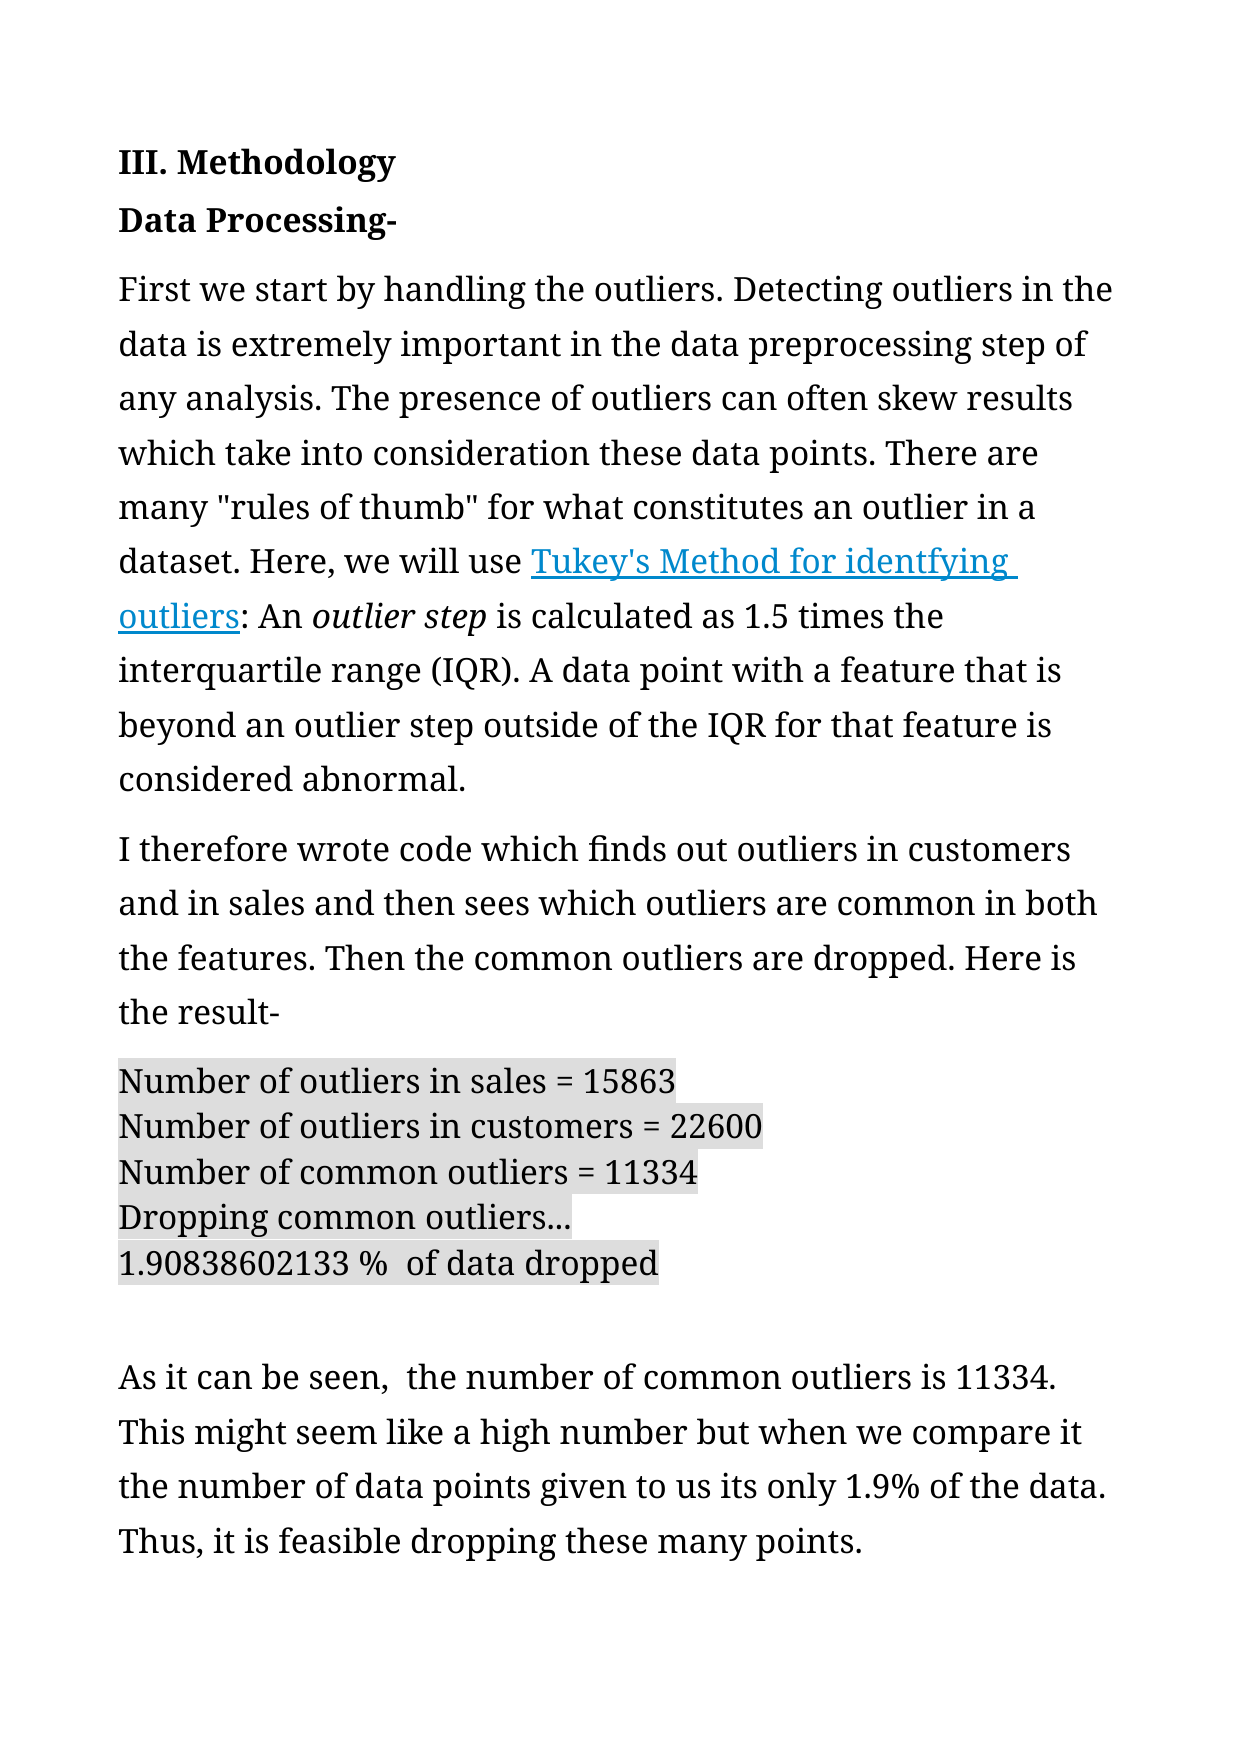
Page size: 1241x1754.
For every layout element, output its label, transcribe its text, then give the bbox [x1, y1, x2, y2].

text Data Processing- [118, 197, 1122, 242]
text 1.90838602133 % of data dropped [118, 1239, 1122, 1285]
subtitle III. Methodology [118, 139, 1122, 184]
text Number of outliers in sales = 15863 [118, 1058, 1122, 1103]
text Number of outliers in customers = 22600 [118, 1103, 1122, 1149]
text As it can be seen, the number of common outliers is 11334. This might seem like a high number but when we compare it the number of data points given to us its only 1.9% of the data. Thus, it is feasible dropping these many points. [118, 1354, 1122, 1563]
text Number of common outliers = 11334 [118, 1149, 1122, 1194]
text Dropping common outliers... [118, 1194, 1122, 1239]
text I therefore wrote code which finds out outliers in customers and in sales and then sees which outliers are common in both the features. Then the common outliers are dropped. Here is the result- [118, 825, 1122, 1034]
text First we start by handling the outliers. Detecting outliers in the data is extremely important in the data preprocessing step of any analysis. The presence of outliers can often skew results which take into consideration these data points. There are many "rules of thumb" for what constitutes an outlier in a dataset. Here, we will use Tukey's Method for identfying outliers: An outlier step is calculated as 1.5 times the interquartile range (IQR). A data point with a feature that is beyond an outlier step outside of the IQR for that feature is considered abnormal. [118, 266, 1122, 802]
